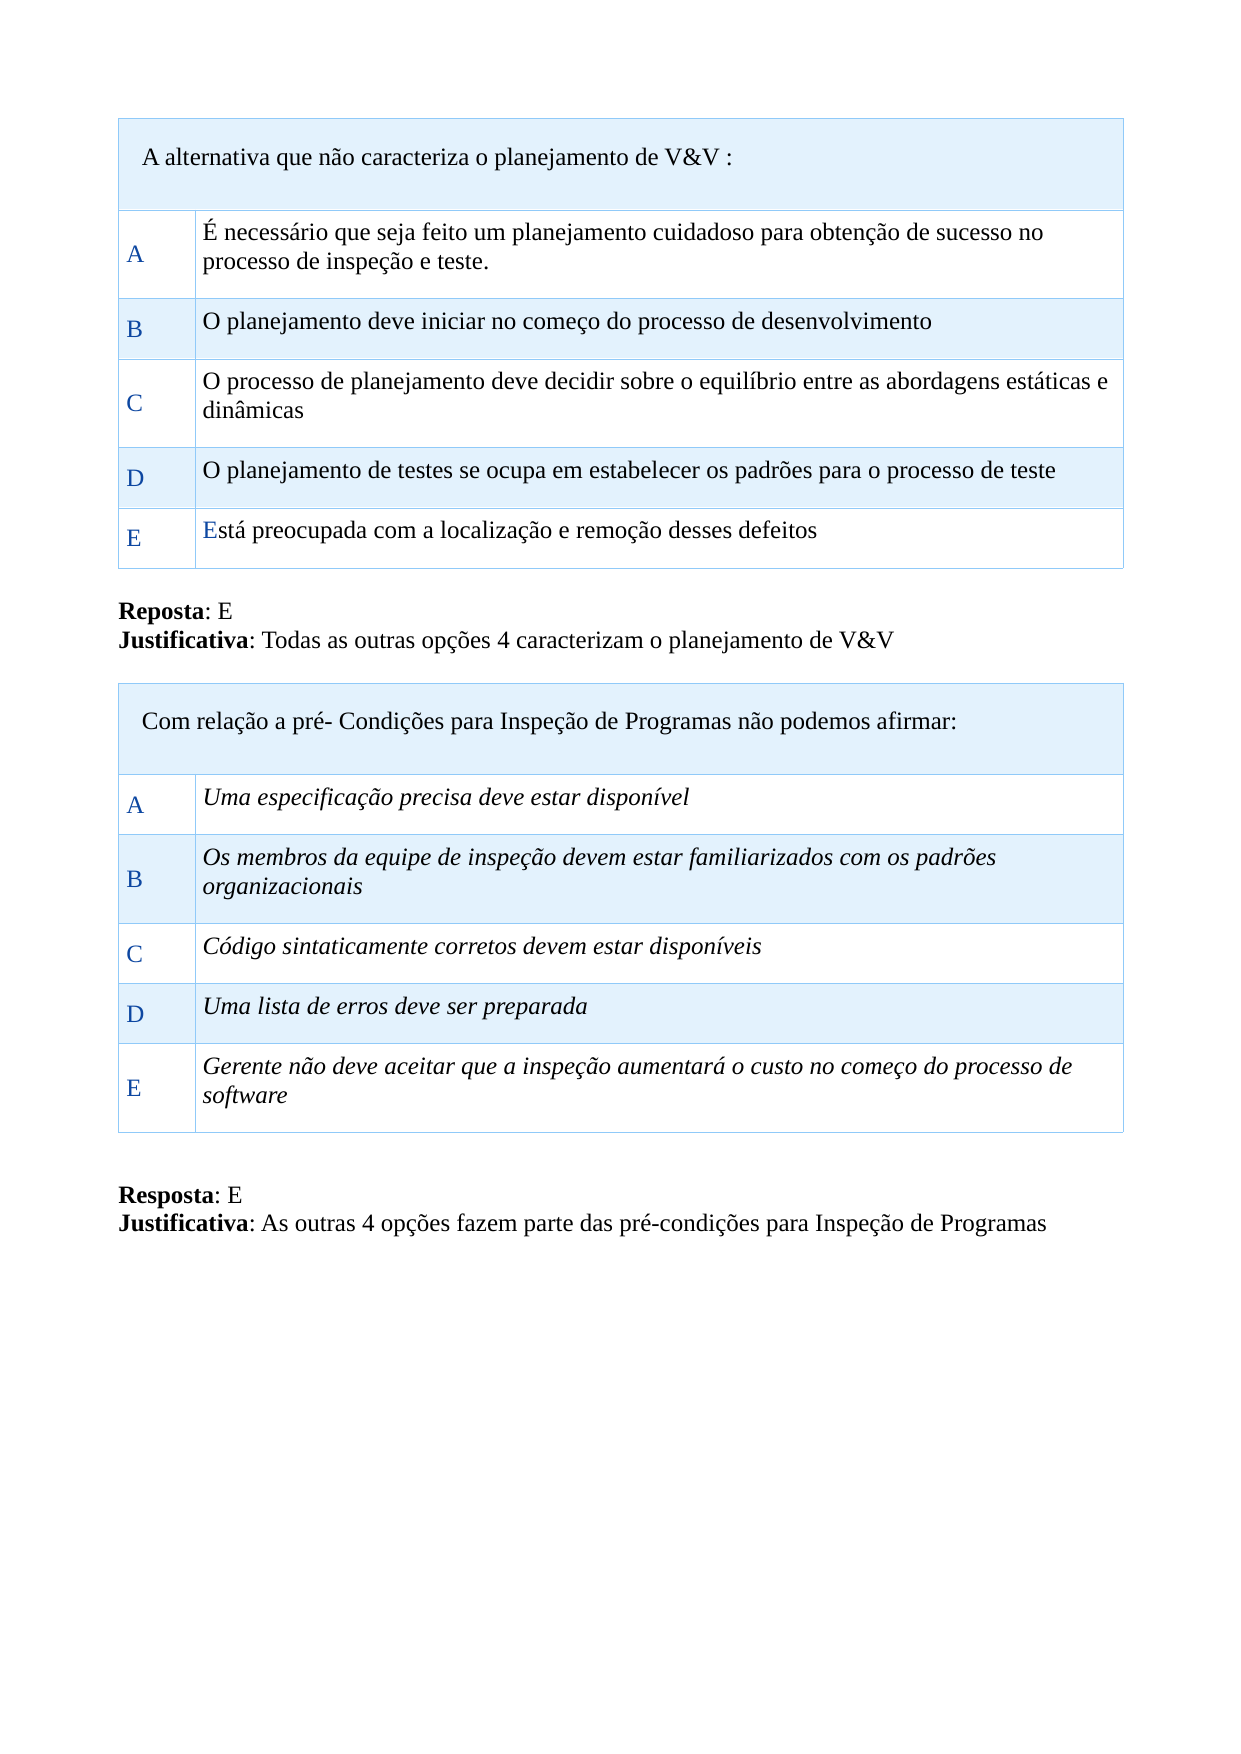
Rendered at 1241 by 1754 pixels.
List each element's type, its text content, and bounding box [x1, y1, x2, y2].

table_header A alternativa que não caracteriza o planejamento de V&V : [119, 119, 1123, 209]
table_cell Código sintaticamente corretos devem estar disponíveis [196, 924, 1123, 983]
table_cell C [119, 924, 195, 983]
text Reposta: E [118, 569, 1122, 625]
table_cell Está preocupada com a localização e remoção desses defeitos [196, 509, 1123, 567]
table_cell É necessário que seja feito um planejamento cuidadoso para obtenção de sucesso no processo de inspeção e teste. [196, 211, 1123, 298]
table_cell E [119, 1044, 195, 1132]
table_cell D [119, 448, 195, 507]
table_cell O processo de planejamento deve decidir sobre o equilíbrio entre as abordagens estáticas e dinâmicas [196, 360, 1123, 447]
text Justificativa: As outras 4 opções fazem parte das pré-condições para Inspeção de Programas [118, 1208, 1122, 1237]
table_cell B [119, 299, 195, 358]
text Resposta: E [118, 1180, 1122, 1208]
text Justificativa: Todas as outras opções 4 caracterizam o planejamento de V&V [118, 625, 1122, 654]
table_header Com relação a pré- Condições para Inspeção de Programas não podemos afirmar: [119, 684, 1123, 774]
table_cell D [119, 984, 195, 1043]
table_cell Uma especificação precisa deve estar disponível [196, 775, 1123, 834]
table_cell Uma lista de erros deve ser preparada [196, 984, 1123, 1043]
table_cell Os membros da equipe de inspeção devem estar familiarizados com os padrões organizacionais [196, 835, 1123, 923]
table_cell B [119, 835, 195, 923]
table_cell A [119, 775, 195, 834]
table_cell Gerente não deve aceitar que a inspeção aumentará o custo no começo do processo de software [196, 1044, 1123, 1132]
table_cell O planejamento deve iniciar no começo do processo de desenvolvimento [196, 299, 1123, 358]
table_cell E [119, 509, 195, 567]
table_cell C [119, 360, 195, 447]
table_cell A [119, 211, 195, 298]
table_cell O planejamento de testes se ocupa em estabelecer os padrões para o processo de teste [196, 448, 1123, 507]
